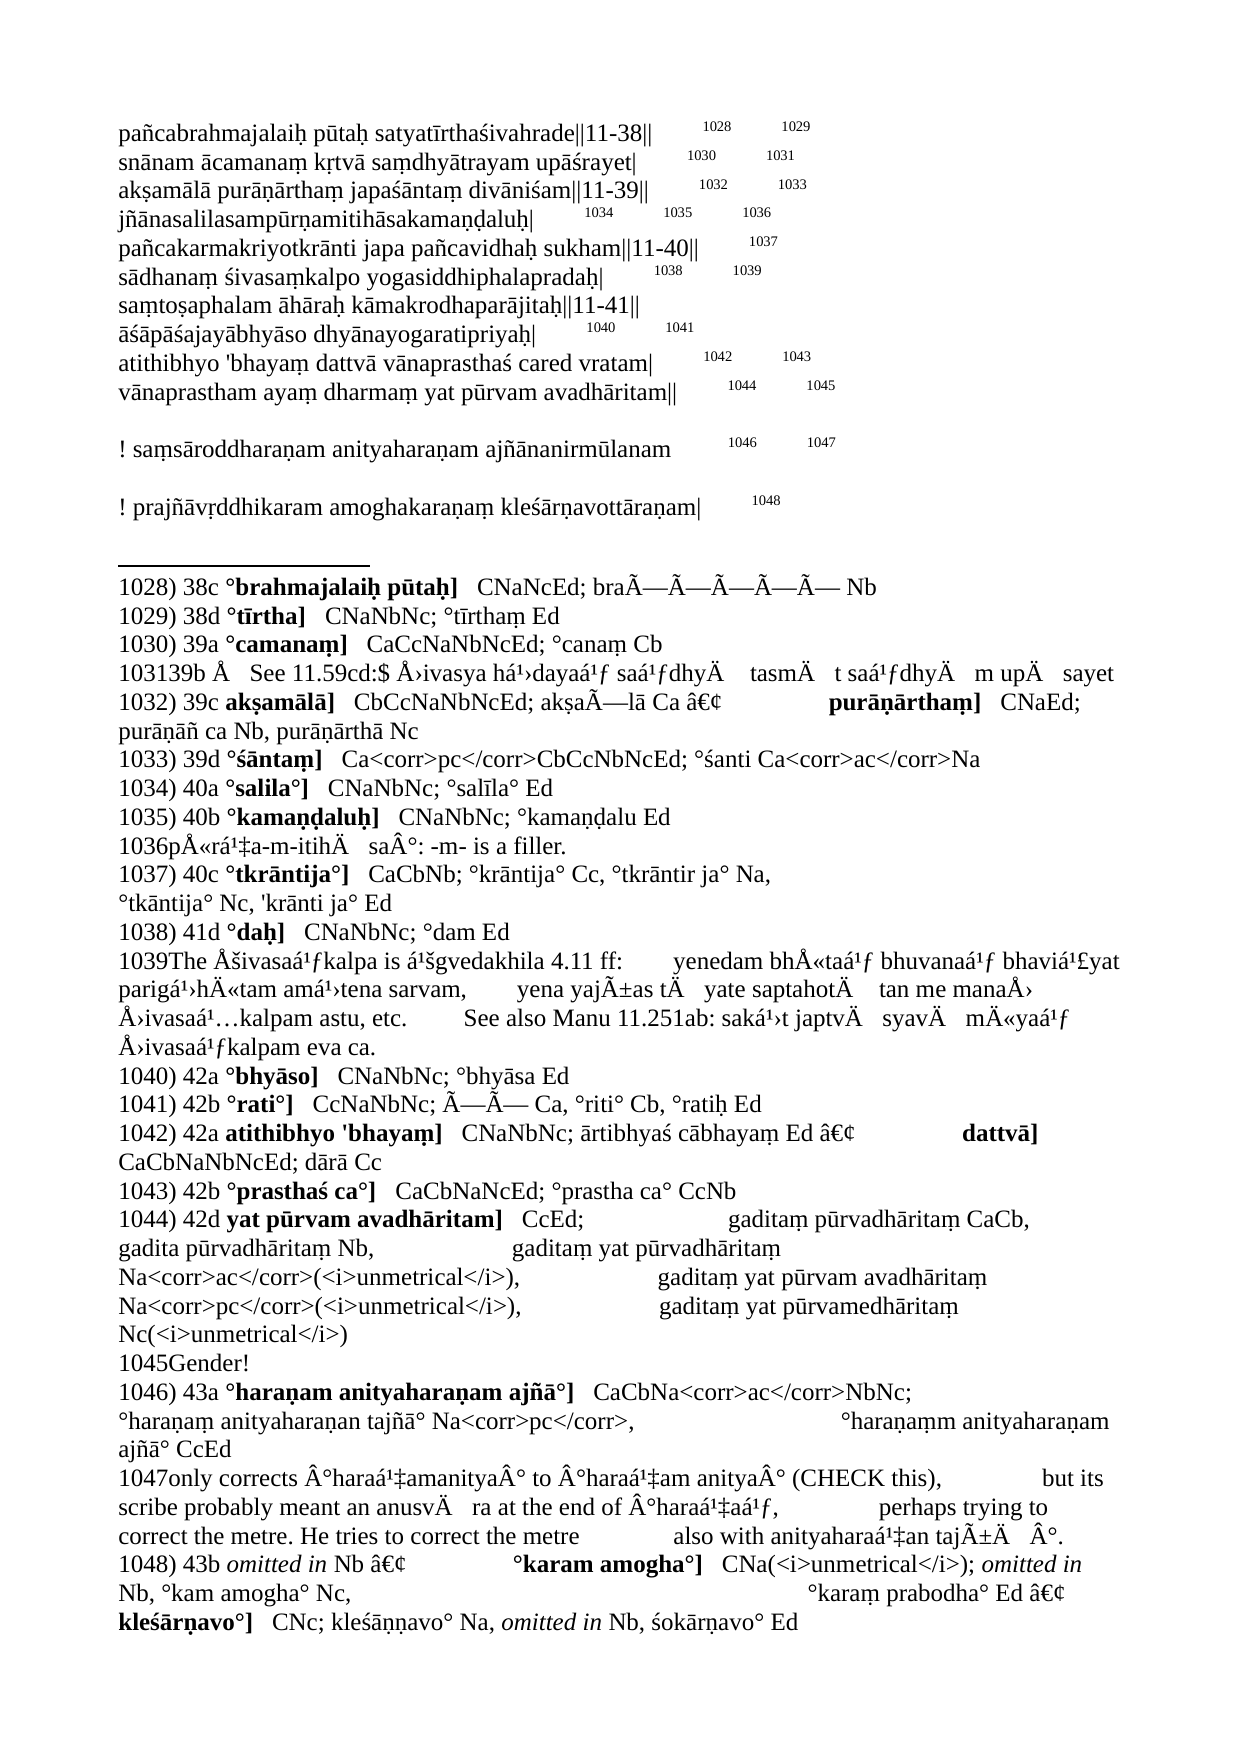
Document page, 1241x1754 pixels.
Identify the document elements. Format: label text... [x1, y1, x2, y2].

text ) 43a °haraṇam anityaharaṇam ajñā°] CaCbNa<corr>ac</corr>NbNc; °haraṇaṃ anityaharaṇan tajñā° Na<corr>pc</corr>, °haraṇaṃm anityaharaṇam ajñā° CcEd [118, 1377, 1122, 1463]
text pañcabrahmajalaiḥ pūtaḥ satyatīrthaśivahrade||11-38|| [118, 118, 1122, 147]
text 39b ÅSee 11.59cd:$ Å›ivasya há¹›dayaá¹ƒ saá¹ƒdhyÄ tasmÄt saá¹ƒdhyÄm upÄsayet [118, 658, 1122, 687]
text pañcakarmakriyotkrānti japa pañcavidhaḥ sukham||11-40|| [118, 233, 1122, 262]
text ) 42a atithibhyo 'bhayaṃ] CNaNbNc; ārtibhyaś cābhayaṃ Ed â€¢ dattvā] CaCbNaNbNcEd; dārā Cc [118, 1118, 1122, 1176]
text āśāpāśajayābhyāso dhyānayogaratipriyaḥ| [118, 319, 1122, 348]
text vānaprastham ayaṃ dharmaṃ yat pūrvam avadhāritam|| [118, 377, 1122, 406]
text atithibhyo 'bhayaṃ dattvā vānaprasthaś cared vratam| [118, 348, 1122, 377]
text saṃtoṣaphalam āhāraḥ kāmakrodhaparājitaḥ||11-41|| [118, 291, 1122, 319]
text ) 38d °tīrtha] CNaNbNc; °tīrthaṃ Ed [118, 601, 1122, 629]
text snānam ācamanaṃ kṛtvā saṃdhyātrayam upāśrayet| [118, 147, 1122, 176]
text ) 40a °salila°] CNaNbNc; °salīla° Ed [118, 773, 1122, 802]
text ! prajñāvṛddhikaram amoghakaraṇaṃ kleśārṇavottāraṇam| [118, 492, 1122, 521]
text only corrects Â°haraá¹‡amanityaÂ° to Â°haraá¹‡am anityaÂ° (CHECK this), but its scribe probably meant an anusvÄra at the end of Â°haraá¹‡aá¹ƒ, perhaps trying to correct the metre. He tries to correct the metre also with anityaharaá¹‡an tajÃ±ÄÂ°. [118, 1463, 1122, 1549]
text jñānasalilasampūrṇamitihāsakamaṇḍaluḥ| [118, 204, 1122, 233]
text pÅ«rá¹‡a-m-itihÄsaÂ°: -m- is a filler. [118, 831, 1122, 859]
text ) 40b °kamaṇḍaluḥ] CNaNbNc; °kamaṇḍalu Ed [118, 802, 1122, 831]
text ! saṃsāroddharaṇam anityaharaṇam ajñānanirmūlanam [118, 434, 1122, 463]
text ) 41d °daḥ] CNaNbNc; °dam Ed [118, 917, 1122, 946]
text Gender! [118, 1348, 1122, 1377]
text sādhanaṃ śivasaṃkalpo yogasiddhiphalapradaḥ| [118, 262, 1122, 291]
text ) 42b °rati°] CcNaNbNc; Ã—Ã— Ca, °riti° Cb, °ratiḥ Ed [118, 1089, 1122, 1118]
text ) 42b °prasthaś ca°] CaCbNaNcEd; °prastha ca° CcNb [118, 1176, 1122, 1204]
text ) 39c akṣamālā] CbCcNaNbNcEd; akṣaÃ—lā Ca â€¢ purāṇārthaṃ] CNaEd; purāṇāñ ca Nb, purāṇārthā Nc [118, 687, 1122, 744]
text ) 43b omitted in Nb â€¢ °karam amogha°] CNa(<i>unmetrical</i>); omitted in Nb, °kam amogha° Nc, °karaṃ prabodha° Ed â€¢ kleśārṇavo°] CNc; kleśāṇṇavo° Na, omitted in Nb, śokārṇavo° Ed [118, 1549, 1122, 1636]
text The Åšivasaá¹ƒkalpa is á¹šgvedakhila 4.11 ff: yenedam bhÅ«taá¹ƒ bhuvanaá¹ƒ bhaviá¹£yat parigá¹›hÄ«tam amá¹›tena sarvam, yena yajÃ±as tÄyate saptahotÄ tan me manaÅ› Å›ivasaá¹…kalpam astu, etc. See also Manu 11.251ab: saká¹›t japtvÄsyavÄmÄ«yaá¹ƒ Å›ivasaá¹ƒkalpam eva ca. [118, 946, 1122, 1061]
text ) 40c °tkrāntija°] CaCbNb; °krāntija° Cc, °tkrāntir ja° Na, °tkāntija° Nc, 'krānti ja° Ed [118, 859, 1122, 917]
text ) 38c °brahmajalaiḥ pūtaḥ] CNaNcEd; braÃ—Ã—Ã—Ã—Ã— Nb [118, 572, 1122, 601]
text ) 39d °śāntaṃ] Ca<corr>pc</corr>CbCcNbNcEd; °śanti Ca<corr>ac</corr>Na [118, 744, 1122, 773]
text ) 39a °camanaṃ] CaCcNaNbNcEd; °canaṃ Cb [118, 629, 1122, 658]
text ) 42a °bhyāso] CNaNbNc; °bhyāsa Ed [118, 1061, 1122, 1089]
text akṣamālā purāṇārthaṃ japaśāntaṃ divāniśam||11-39|| [118, 176, 1122, 204]
text ) 42d yat pūrvam avadhāritam] CcEd; gaditaṃ pūrvadhāritaṃ CaCb, gadita pūrvadhāritaṃ Nb, gaditaṃ yat pūrvadhāritaṃ Na<corr>ac</corr>(<i>unmetrical</i>), gaditaṃ yat pūrvam avadhāritaṃ Na<corr>pc</corr>(<i>unmetrical</i>), gaditaṃ yat pūrvamedhāritaṃ Nc(<i>unmetrical</i>) [118, 1204, 1122, 1348]
